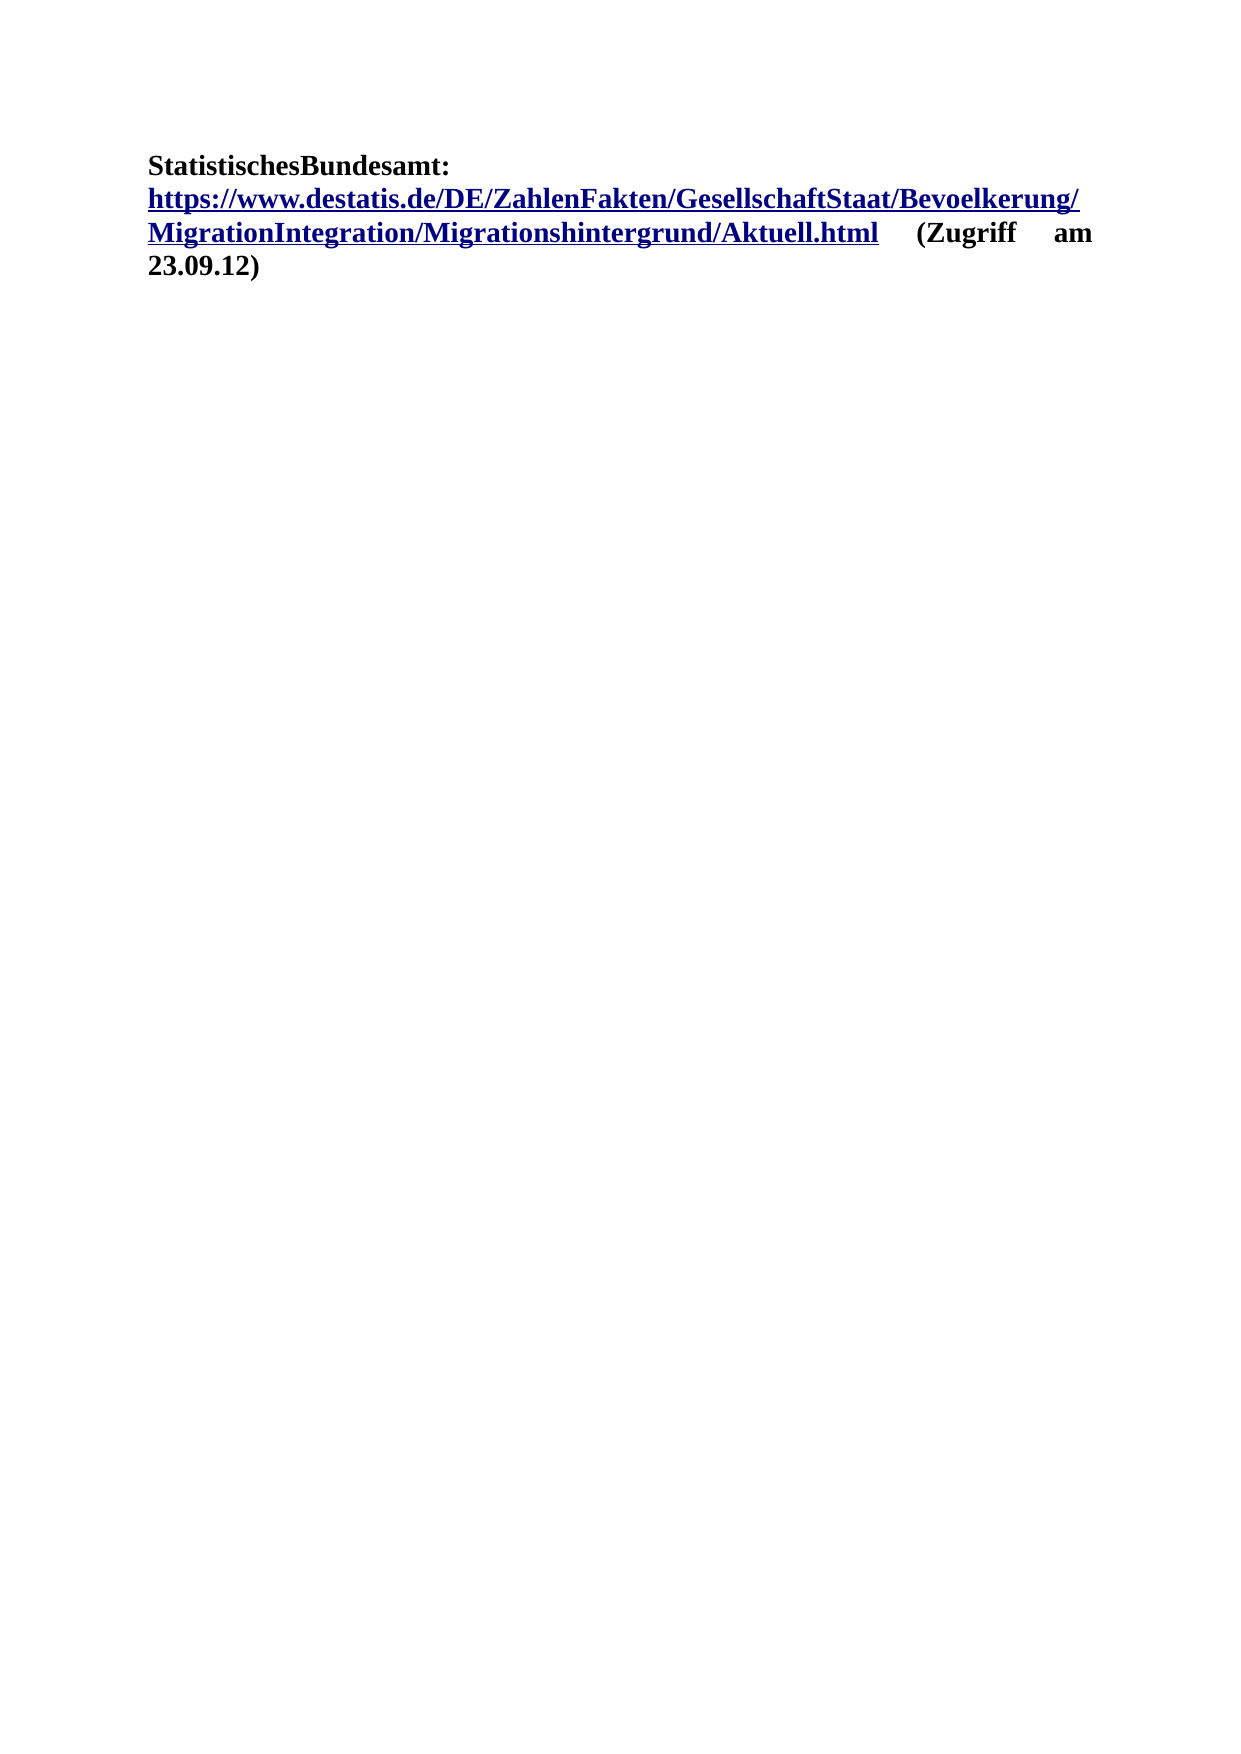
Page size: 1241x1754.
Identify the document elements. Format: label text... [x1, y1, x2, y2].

text StatistischesBundesamt: https://www.destatis.de/DE/ZahlenFakten/GesellschaftStaat/Bevoelkerung/MigrationIntegration/Migrationshintergrund/Aktuell.html (Zugriff am 23.09.12) [148, 148, 1093, 282]
